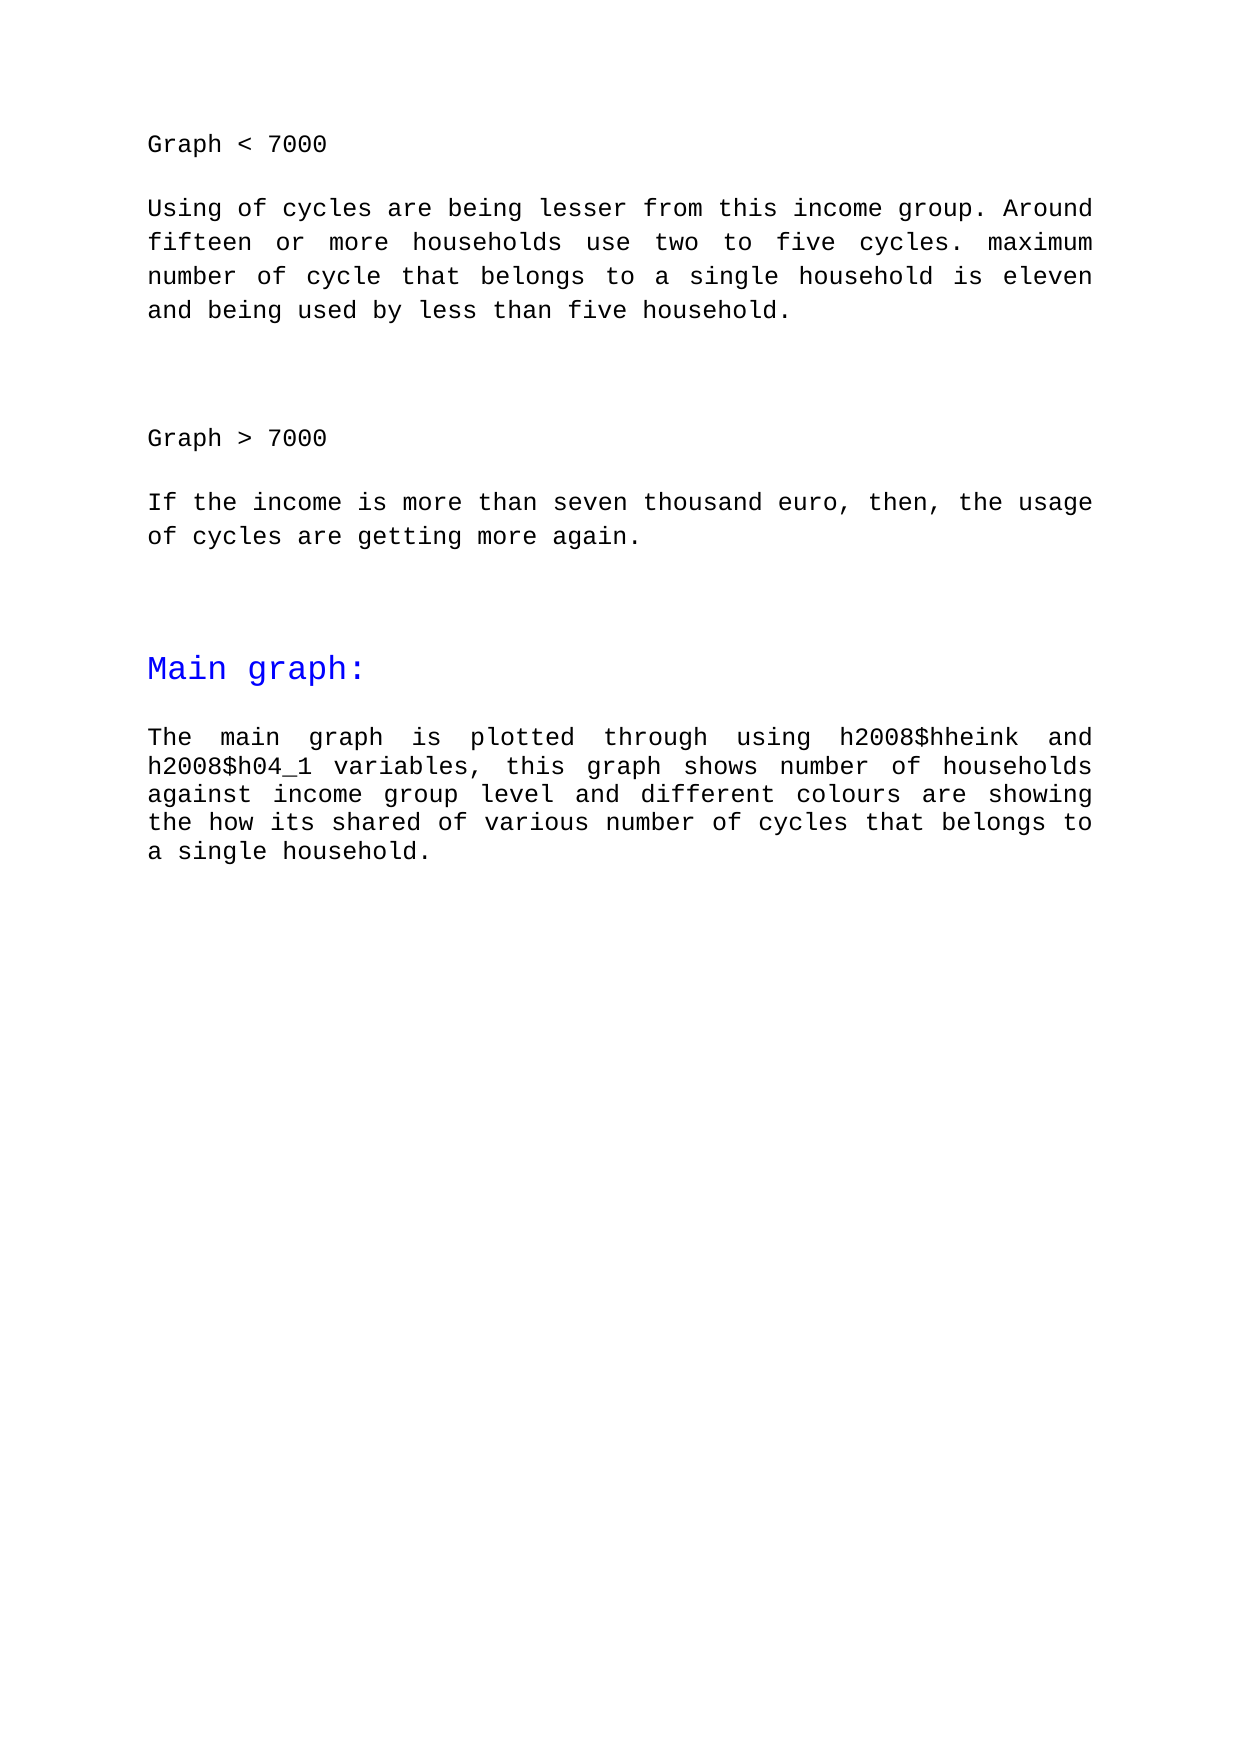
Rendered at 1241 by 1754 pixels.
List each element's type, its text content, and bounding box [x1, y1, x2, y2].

text The main graph is plotted through using h2008$hheink and h2008$h04_1 variables, this graph shows number of households against income group level and different colours are showing the how its shared of various number of cycles that belongs to a single household. [147, 725, 1093, 867]
text Graph > 7000 [147, 426, 1093, 454]
text Graph < 7000 [147, 132, 1093, 160]
text Using of cycles are being lesser from this income group. Around fifteen or more households use two to five cycles. maximum number of cycle that belongs to a single household is eleven and being used by less than five household. [147, 196, 1093, 326]
text If the income is more than seven thousand euro, then, the usage of cycles are getting more again. [147, 489, 1093, 552]
text Main graph: [147, 651, 1093, 689]
